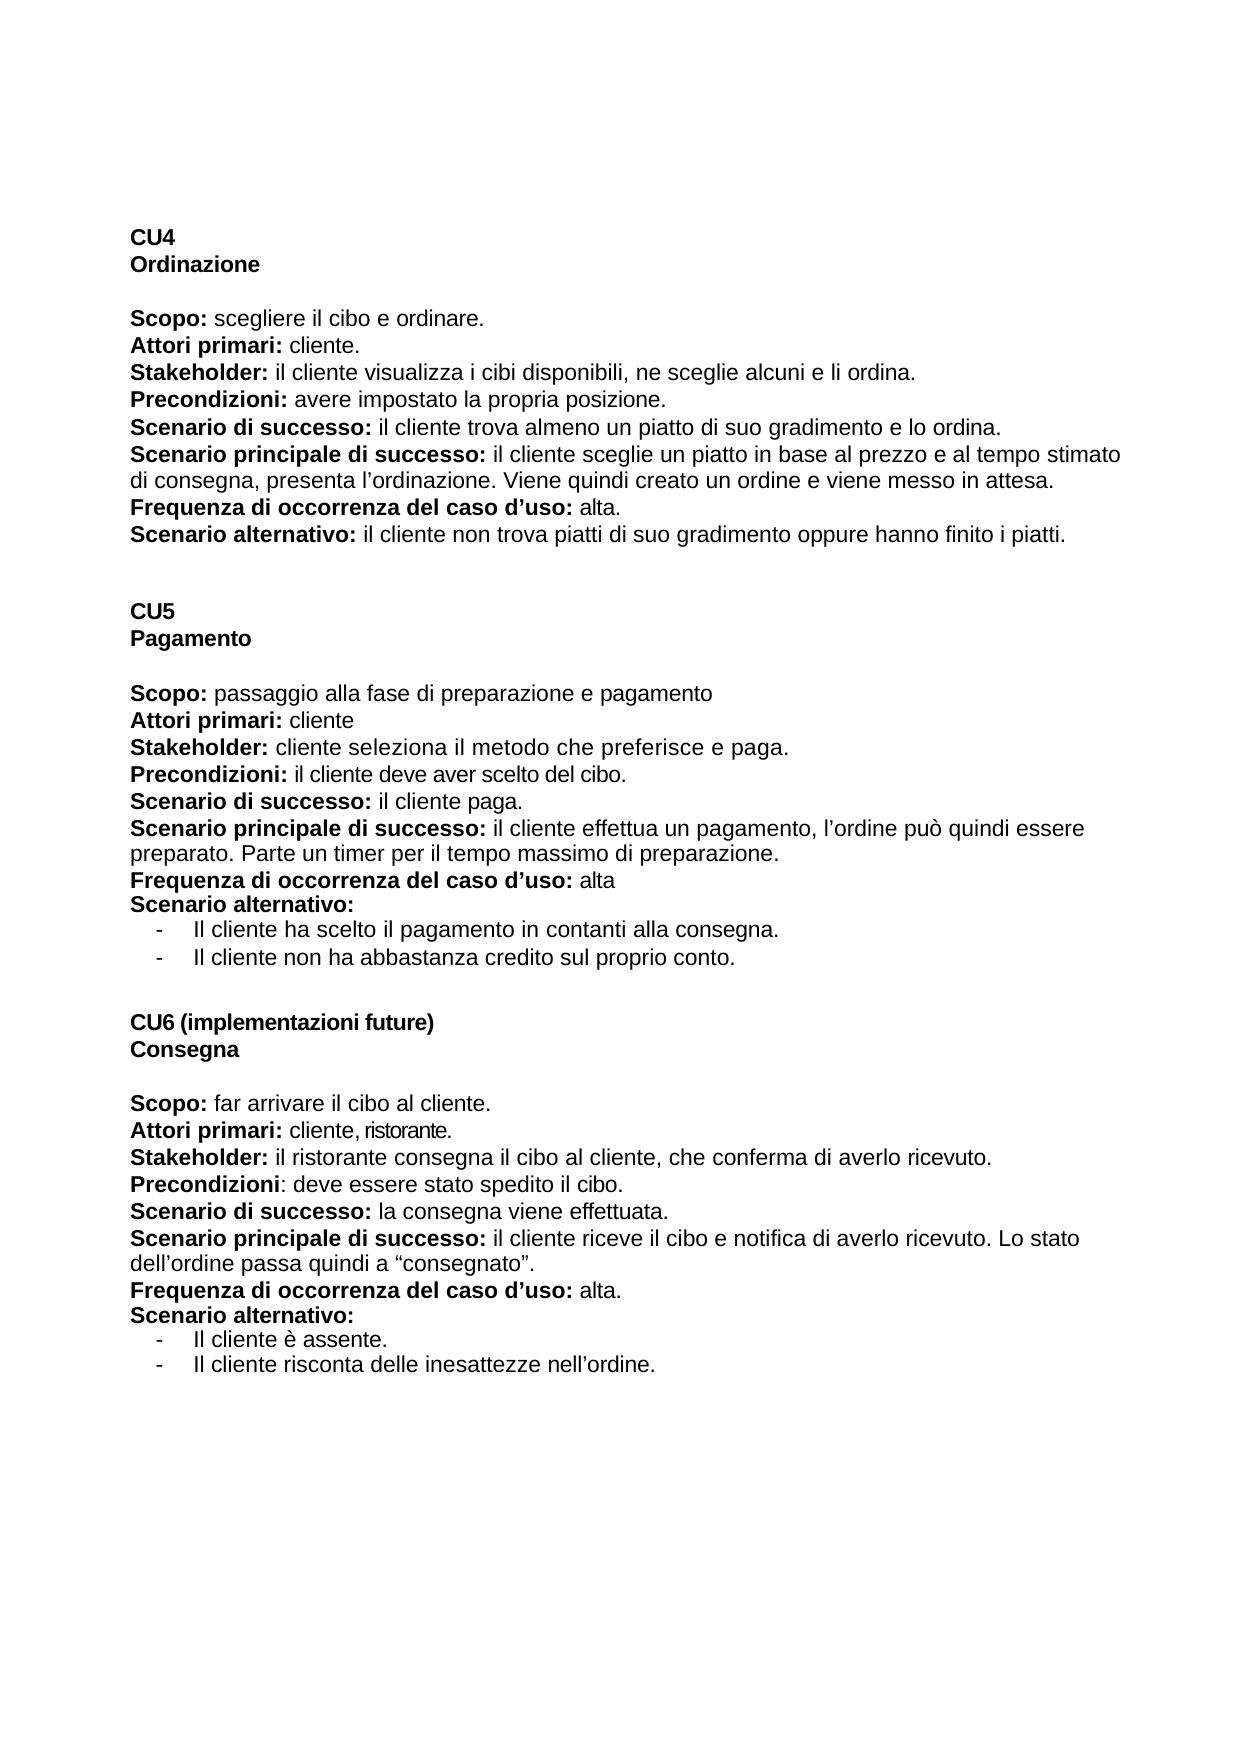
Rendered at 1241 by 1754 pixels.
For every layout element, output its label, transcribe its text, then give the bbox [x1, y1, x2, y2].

text Precondizioni: deve essere stato spedito il cibo. [130, 1171, 1122, 1197]
text Precondizioni: avere impostato la propria posizione. [130, 386, 1122, 413]
text Scenario alternativo: [130, 1304, 1122, 1328]
list Il cliente è assente. [156, 1328, 1122, 1353]
text Scenario principale di successo: il cliente effettua un pagamento, l’ordine può quindi essere preparato. Parte un timer per il tempo massimo di preparazione. [130, 816, 1113, 866]
text Stakeholder: il cliente visualizza i cibi disponibili, ne sceglie alcuni e li ordina. [130, 359, 1122, 386]
text Pagamento [130, 625, 1122, 652]
text Attori primari: cliente [130, 707, 1122, 733]
text Scenario di successo: il cliente trova almeno un piatto di suo gradimento e lo ordina. [130, 413, 1122, 440]
text CU5 [130, 598, 1122, 624]
text Ordinazione [130, 251, 1122, 277]
text Scenario principale di successo: il cliente sceglie un piatto in base al prezzo e al tempo stimato di consegna, presenta l’ordinazione. Viene quindi creato un ordine e viene messo in attesa. [130, 441, 1122, 493]
text Scenario alternativo: [130, 894, 1122, 917]
text Attori primari: cliente. [130, 332, 1122, 359]
text Scopo: far arrivare il cibo al cliente. [130, 1090, 1122, 1116]
list Il cliente non ha abbastanza credito sul proprio conto. [156, 942, 1122, 971]
text Scopo: passaggio alla fase di preparazione e pagamento [130, 679, 1122, 706]
text Scopo: scegliere il cibo e ordinare. [130, 305, 1122, 332]
text Stakeholder: il ristorante consegna il cibo al cliente, che conferma di averlo ricevuto. [130, 1144, 1122, 1170]
text Stakeholder: cliente seleziona il metodo che preferisce e paga. [130, 734, 1122, 760]
text Scenario di successo: la consegna viene effettuata. [130, 1198, 1122, 1224]
list Il cliente ha scelto il pagamento in contanti alla consegna. [156, 917, 1122, 942]
text Scenario di successo: il cliente paga. [130, 788, 1122, 814]
text Precondizioni: il cliente deve aver scelto del cibo. [130, 761, 1122, 787]
text Scenario alternativo: il cliente non trova piatti di suo gradimento oppure hanno finito i piatti. [130, 522, 1122, 547]
text Consegna [130, 1036, 1122, 1062]
text CU6 (implementazioni future) [130, 1008, 1122, 1035]
text Frequenza di occorrenza del caso d’uso: alta [130, 867, 1122, 893]
text Attori primari: cliente, ristorante. [130, 1117, 1122, 1143]
list Il cliente risconta delle inesattezze nell’ordine. [156, 1353, 1122, 1378]
text Frequenza di occorrenza del caso d’uso: alta. [130, 1277, 1122, 1304]
text Frequenza di occorrenza del caso d’uso: alta. [130, 494, 1122, 521]
text CU4 [130, 224, 1122, 250]
text Scenario principale di successo: il cliente riceve il cibo e notifica di averlo ricevuto. Lo stato dell’ordine passa quindi a “consegnato”. [130, 1226, 1122, 1276]
